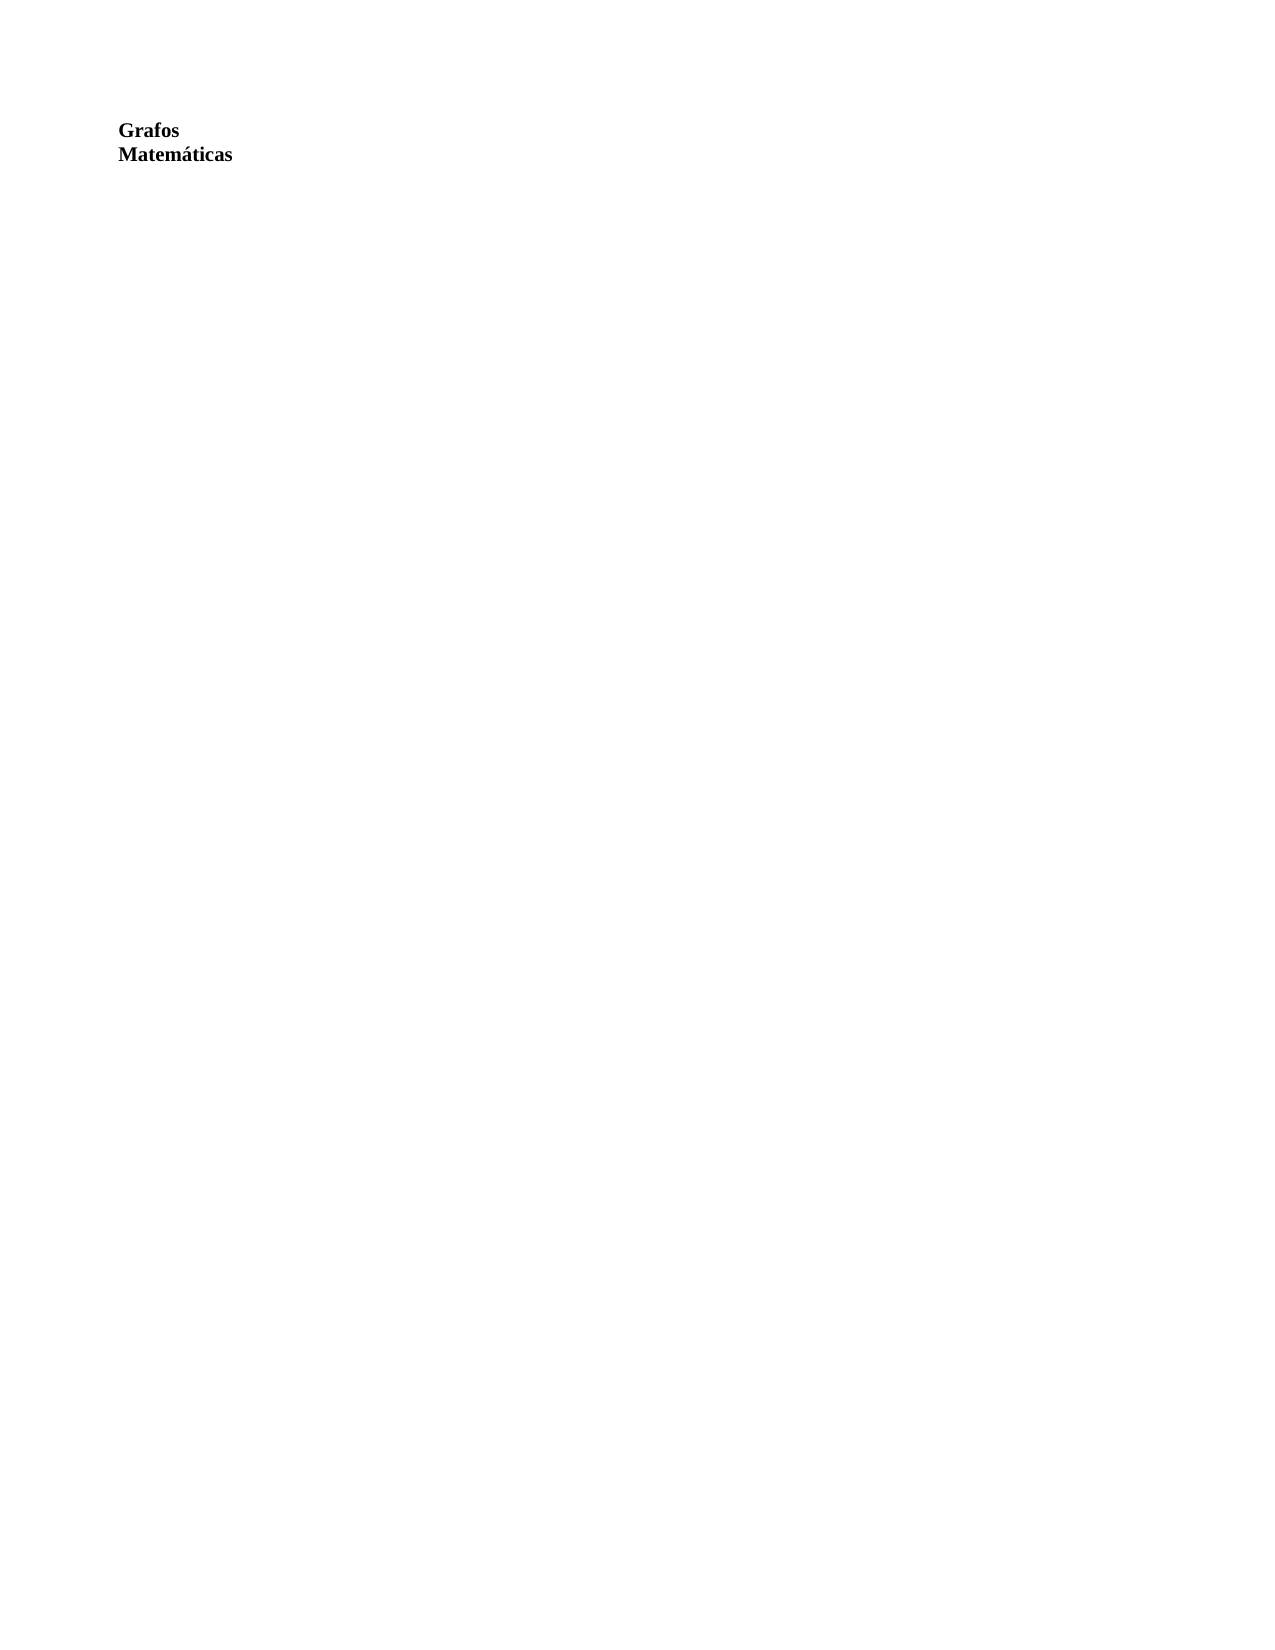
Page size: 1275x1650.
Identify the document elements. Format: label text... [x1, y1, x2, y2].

text Grafos [118, 118, 1157, 142]
text Matemáticas [118, 142, 1157, 166]
